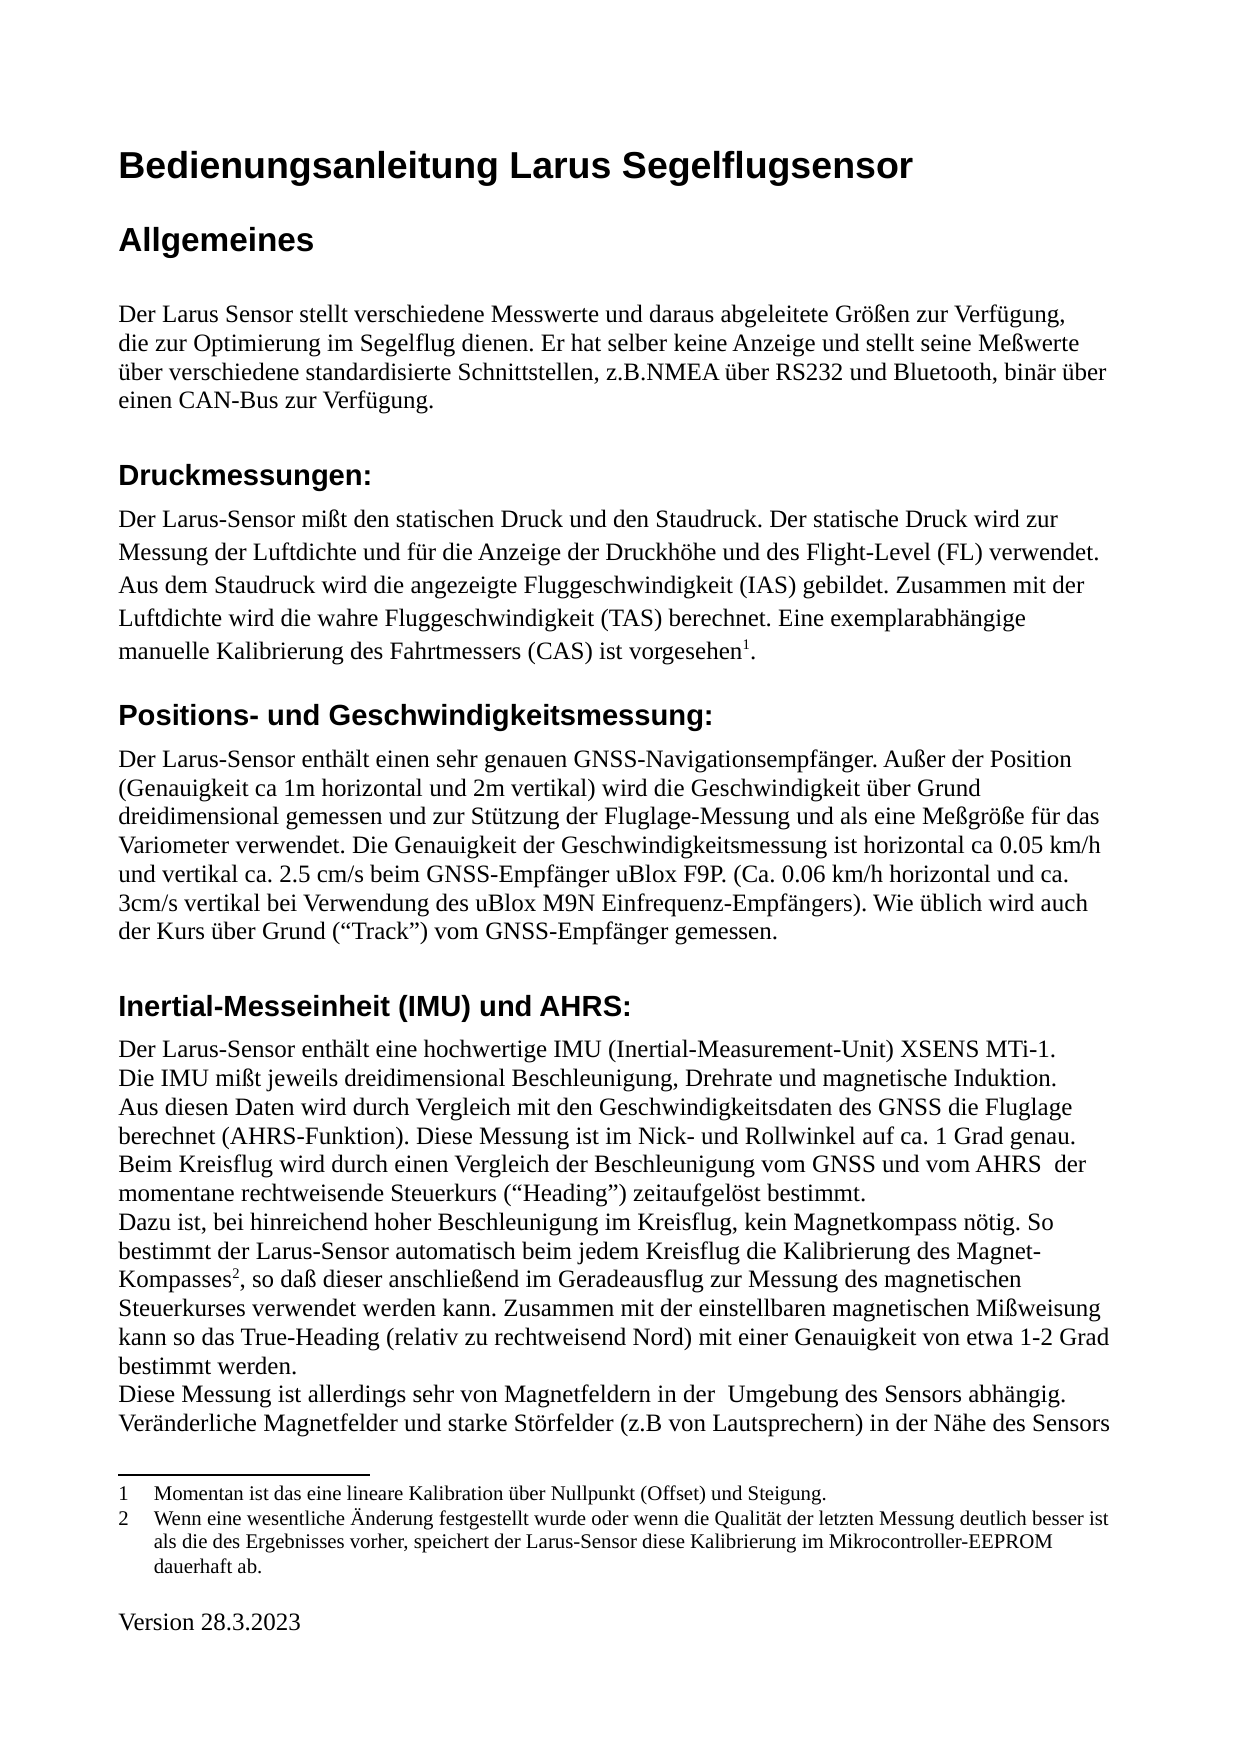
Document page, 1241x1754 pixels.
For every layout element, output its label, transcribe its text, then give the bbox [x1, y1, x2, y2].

text Diese Messung ist allerdings sehr von Magnetfeldern in der Umgebung des Sensors abhängig. Veränderliche Magnetfelder und starke Störfelder (z.B von Lautsprechern) in der Nähe des Sensors [118, 1379, 1122, 1437]
subtitle Bedienungsanleitung Larus Segelflugsensor [118, 143, 1122, 186]
text Beim Kreisflug wird durch einen Vergleich der Beschleunigung vom GNSS und vom AHRS der momentane rechtweisende Steuerkurs (“Heading”) zeitaufgelöst bestimmt. Dazu ist, bei hinreichend hoher Beschleunigung im Kreisflug, kein Magnetkompass nötig. So bestimmt der Larus-Sensor automatisch beim jedem Kreisflug die Kalibrierung des Magnet-Kompasses, so daß dieser anschließend im Geradeausflug zur Messung des magnetischen Steuerkurses verwendet werden kann. Zusammen mit der einstellbaren magnetischen Mißweisung kann so das True-Heading (relativ zu rechtweisend Nord) mit einer Genauigkeit von etwa 1-2 Grad bestimmt werden. [118, 1149, 1122, 1379]
subtitle Allgemeines [118, 219, 1122, 258]
text Der Larus-Sensor enthält einen sehr genauen GNSS-Navigationsempfänger. Außer der Position (Genauigkeit ca 1m horizontal und 2m vertikal) wird die Geschwindigkeit über Grund dreidimensional gemessen und zur Stützung der Fluglage-Messung und als eine Meßgröße für das Variometer verwendet. Die Genauigkeit der Geschwindigkeitsmessung ist horizontal ca 0.05 km/h und vertikal ca. 2.5 cm/s beim GNSS-Empfänger uBlox F9P. (Ca. 0.06 km/h horizontal und ca. 3cm/s vertikal bei Verwendung des uBlox M9N Einfrequenz-Empfängers). Wie üblich wird auch der Kurs über Grund (“Track”) vom GNSS-Empfänger gemessen. [118, 744, 1122, 945]
text Momentan ist das eine lineare Kalibration über Nullpunkt (Offset) und Steigung. [118, 1481, 1122, 1505]
text Der Larus-Sensor mißt den statischen Druck und den Staudruck. Der statische Druck wird zur Messung der Luftdichte und für die Anzeige der Druckhöhe und des Flight-Level (FL) verwendet. Aus dem Staudruck wird die angezeigte Fluggeschwindigkeit (IAS) gebildet. Zusammen mit der Luftdichte wird die wahre Fluggeschwindigkeit (TAS) berechnet. Eine exemplarabhängige manuelle Kalibrierung des Fahrtmessers (CAS) ist vorgesehen. [118, 504, 1122, 664]
text Wenn eine wesentliche Änderung festgestellt wurde oder wenn die Qualität der letzten Messung deutlich besser ist als die des Ergebnisses vorher, speichert der Larus-Sensor diese Kalibrierung im Mikrocontroller-EEPROM dauerhaft ab. [118, 1505, 1122, 1578]
text Der Larus Sensor stellt verschiedene Messwerte und daraus abgeleitete Größen zur Verfügung, die zur Optimierung im Segelflug dienen. Er hat selber keine Anzeige und stellt seine Meßwerte über verschiedene standardisierte Schnittstellen, z.B.NMEA über RS232 und Bluetooth, binär über einen CAN-Bus zur Verfügung. [118, 299, 1122, 414]
text Der Larus-Sensor enthält eine hochwertige IMU (Inertial-Measurement-Unit) XSENS MTi-1. Die IMU mißt jeweils dreidimensional Beschleunigung, Drehrate und magnetische Induktion. Aus diesen Daten wird durch Vergleich mit den Geschwindigkeitsdaten des GNSS die Fluglage berechnet (AHRS-Funktion). Diese Messung ist im Nick- und Rollwinkel auf ca. 1 Grad genau. [118, 1034, 1122, 1149]
subtitle Positions- und Geschwindigkeitsmessung: [118, 698, 1122, 731]
subtitle Inertial-Messeinheit (IMU) und AHRS: [118, 988, 1122, 1022]
subtitle Druckmessungen: [118, 458, 1122, 491]
